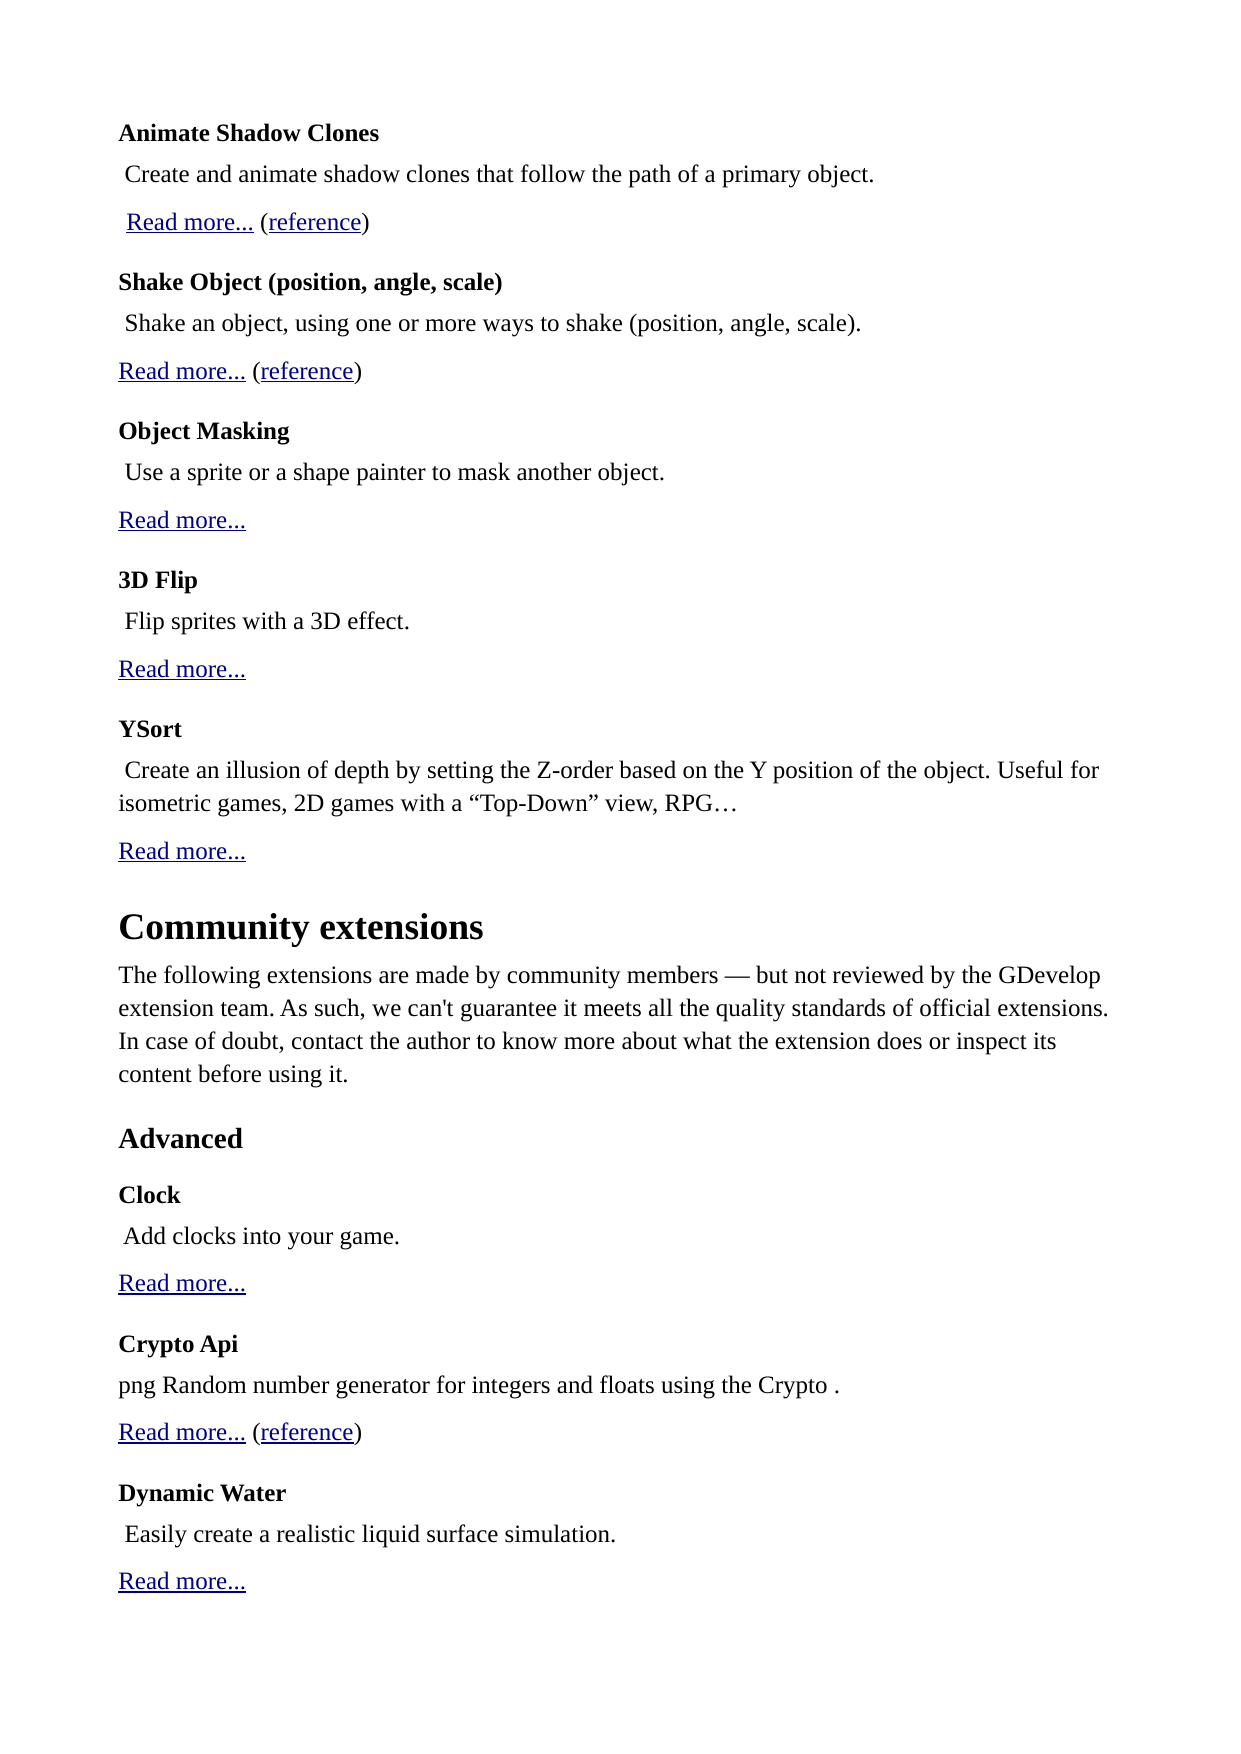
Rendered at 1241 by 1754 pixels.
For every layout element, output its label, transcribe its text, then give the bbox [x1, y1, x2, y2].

text Easily create a realistic liquid surface simulation. [118, 1519, 1122, 1548]
text png Random number generator for integers and floats using the Crypto . [118, 1370, 1122, 1399]
subtitle Community extensions [118, 904, 1122, 947]
subtitle Shake Object (position, angle, scale) [118, 267, 1122, 296]
text Read more... (reference) [126, 207, 1122, 236]
text Read more... [118, 505, 1122, 534]
text Read more... [118, 1566, 1122, 1595]
subtitle Dynamic Water [118, 1478, 1122, 1506]
text Flip sprites with a 3D effect. [118, 606, 1122, 635]
subtitle YSort [118, 714, 1122, 743]
text Create an illusion of depth by setting the Z-order based on the Y position of the object. Useful for isometric games, 2D games with a “Top-Down” view, RPG… [118, 755, 1122, 817]
subtitle Advanced [118, 1121, 1122, 1155]
text Shake an object, using one or more ways to shake (position, angle, scale). [118, 308, 1122, 337]
text Create and animate shadow clones that follow the path of a primary object. [118, 159, 1122, 188]
subtitle Animate Shadow Clones [118, 118, 1122, 147]
text Read more... [118, 836, 1122, 864]
subtitle 3D Flip [118, 565, 1122, 594]
subtitle Object Masking [118, 416, 1122, 445]
text Add clocks into your game. [118, 1221, 1122, 1250]
text Read more... [118, 654, 1122, 683]
subtitle Crypto Api [118, 1329, 1122, 1357]
text Read more... [118, 1268, 1122, 1297]
text Read more... (reference) [118, 356, 1122, 385]
text Read more... (reference) [118, 1417, 1122, 1446]
subtitle Clock [118, 1180, 1122, 1208]
text Use a sprite or a shape painter to mask another object. [118, 457, 1122, 486]
text The following extensions are made by community members — but not reviewed by the GDevelop extension team. As such, we can't guarantee it meets all the quality standards of official extensions. In case of doubt, contact the author to know more about what the extension does or inspect its content before using it. [118, 960, 1122, 1088]
